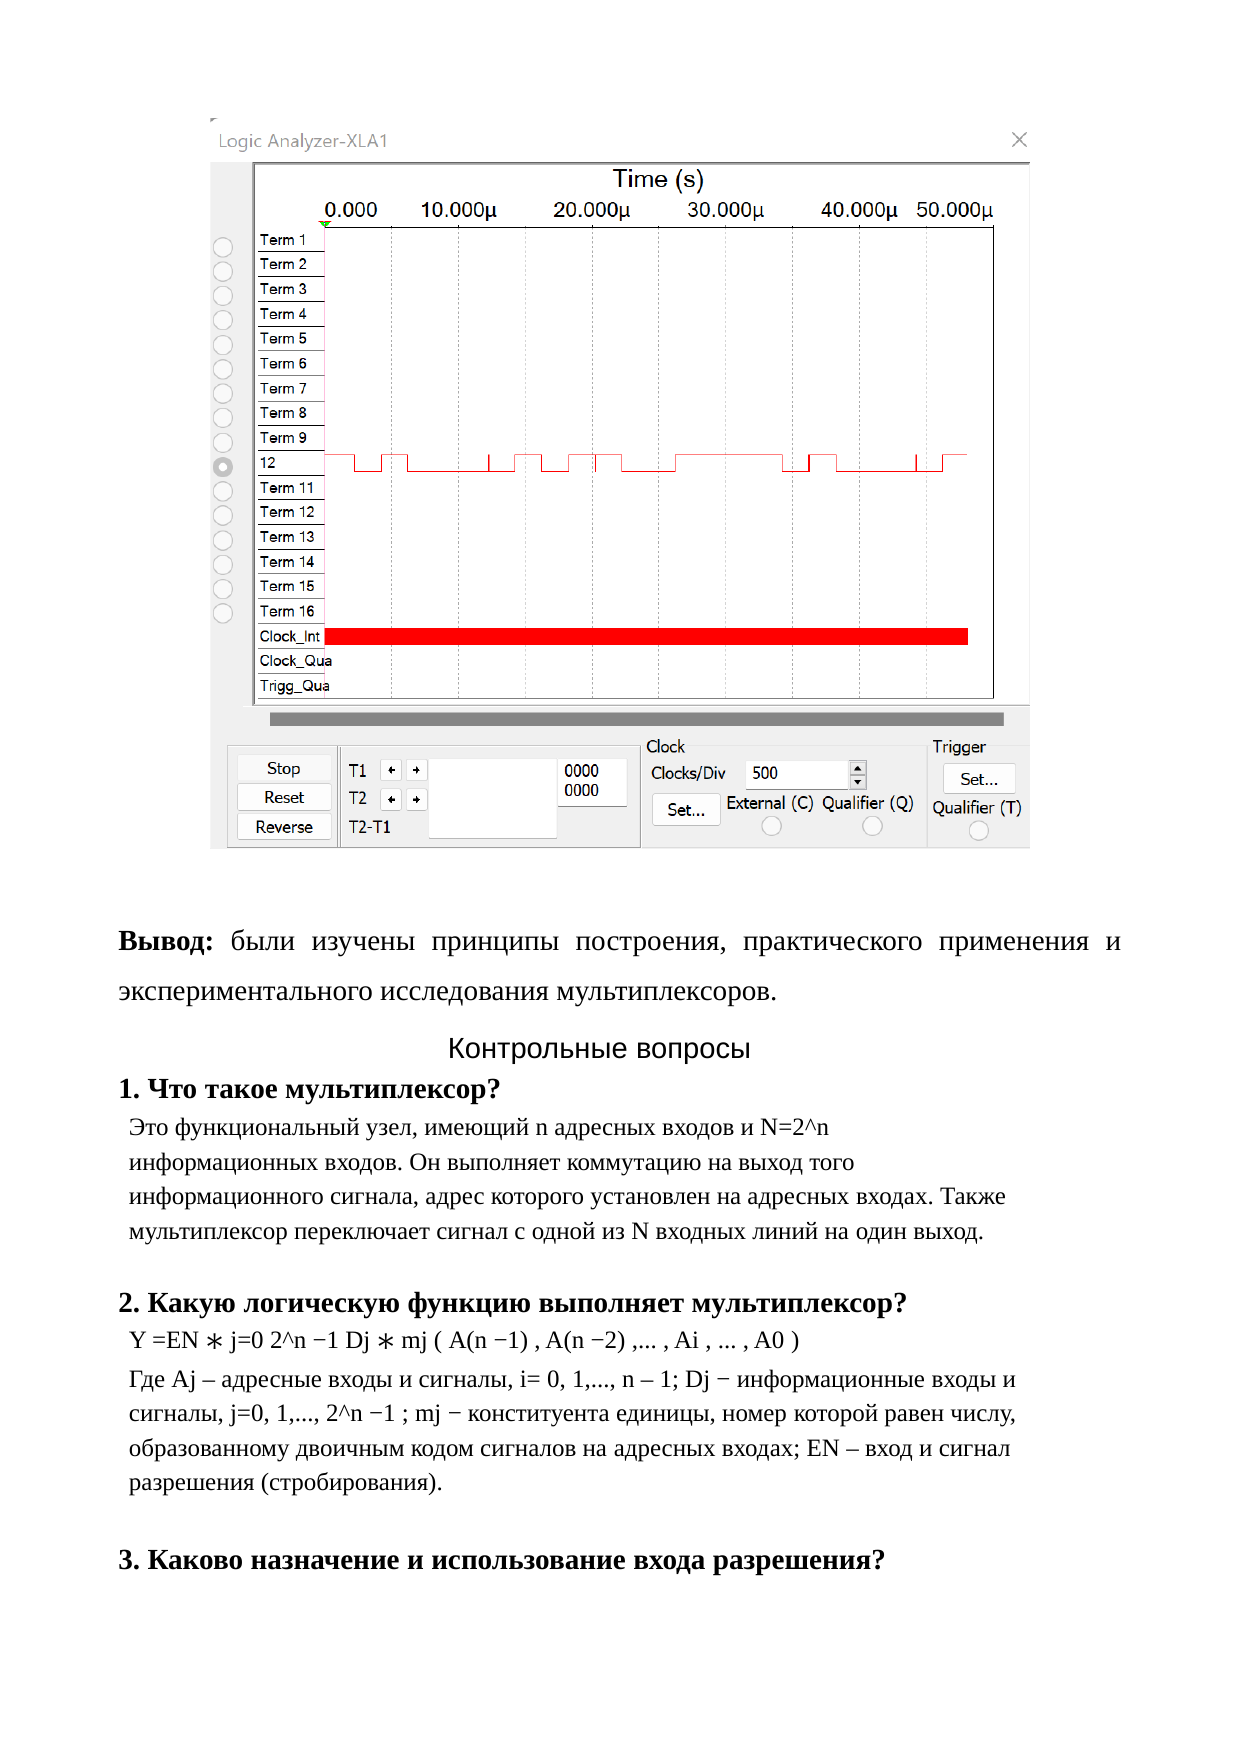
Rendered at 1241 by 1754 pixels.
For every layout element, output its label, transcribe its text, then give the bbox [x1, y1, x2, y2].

list 2. Какую логическую функцию выполняет мультиплексор? [118, 1285, 1122, 1319]
subtitle Контрольные вопросы [448, 1031, 1122, 1064]
picture [210, 118, 1030, 849]
text Вывод: были изучены принципы построения, практического применения и экспериментального исследования мультиплексоров. [118, 923, 1122, 1007]
text Это функциональный узел, имеющий n адресных входов и N=2^n информационных входов. Он выполняет коммутацию на выход того информационного сигнала, адрес которого установлен на адресных входах. Также мультиплексор переключает сигнал с одной из N входных линий на один выход. [129, 1112, 1006, 1244]
text Y =EN ∗ j=0 2^n −1 Dj ∗ mj ( A(n −1) , A(n −2) ,... , Ai , ... , A0 ) [129, 1324, 1122, 1354]
list 3. Каково назначение и использование входа разрешения? [118, 1542, 1122, 1575]
list 1. Что такое мультиплексор? [118, 1072, 1122, 1105]
text Где Aj – адресные входы и сигналы, i= 0, 1,..., n – 1; Dj − информационные входы и сигналы, j=0, 1,..., 2^n −1 ; mj − конституента единицы, номер которой равен числу, образованному двоичным кодом сигналов на адресных входах; EN – вход и сигнал разрешения (стробирования). [129, 1364, 1084, 1496]
